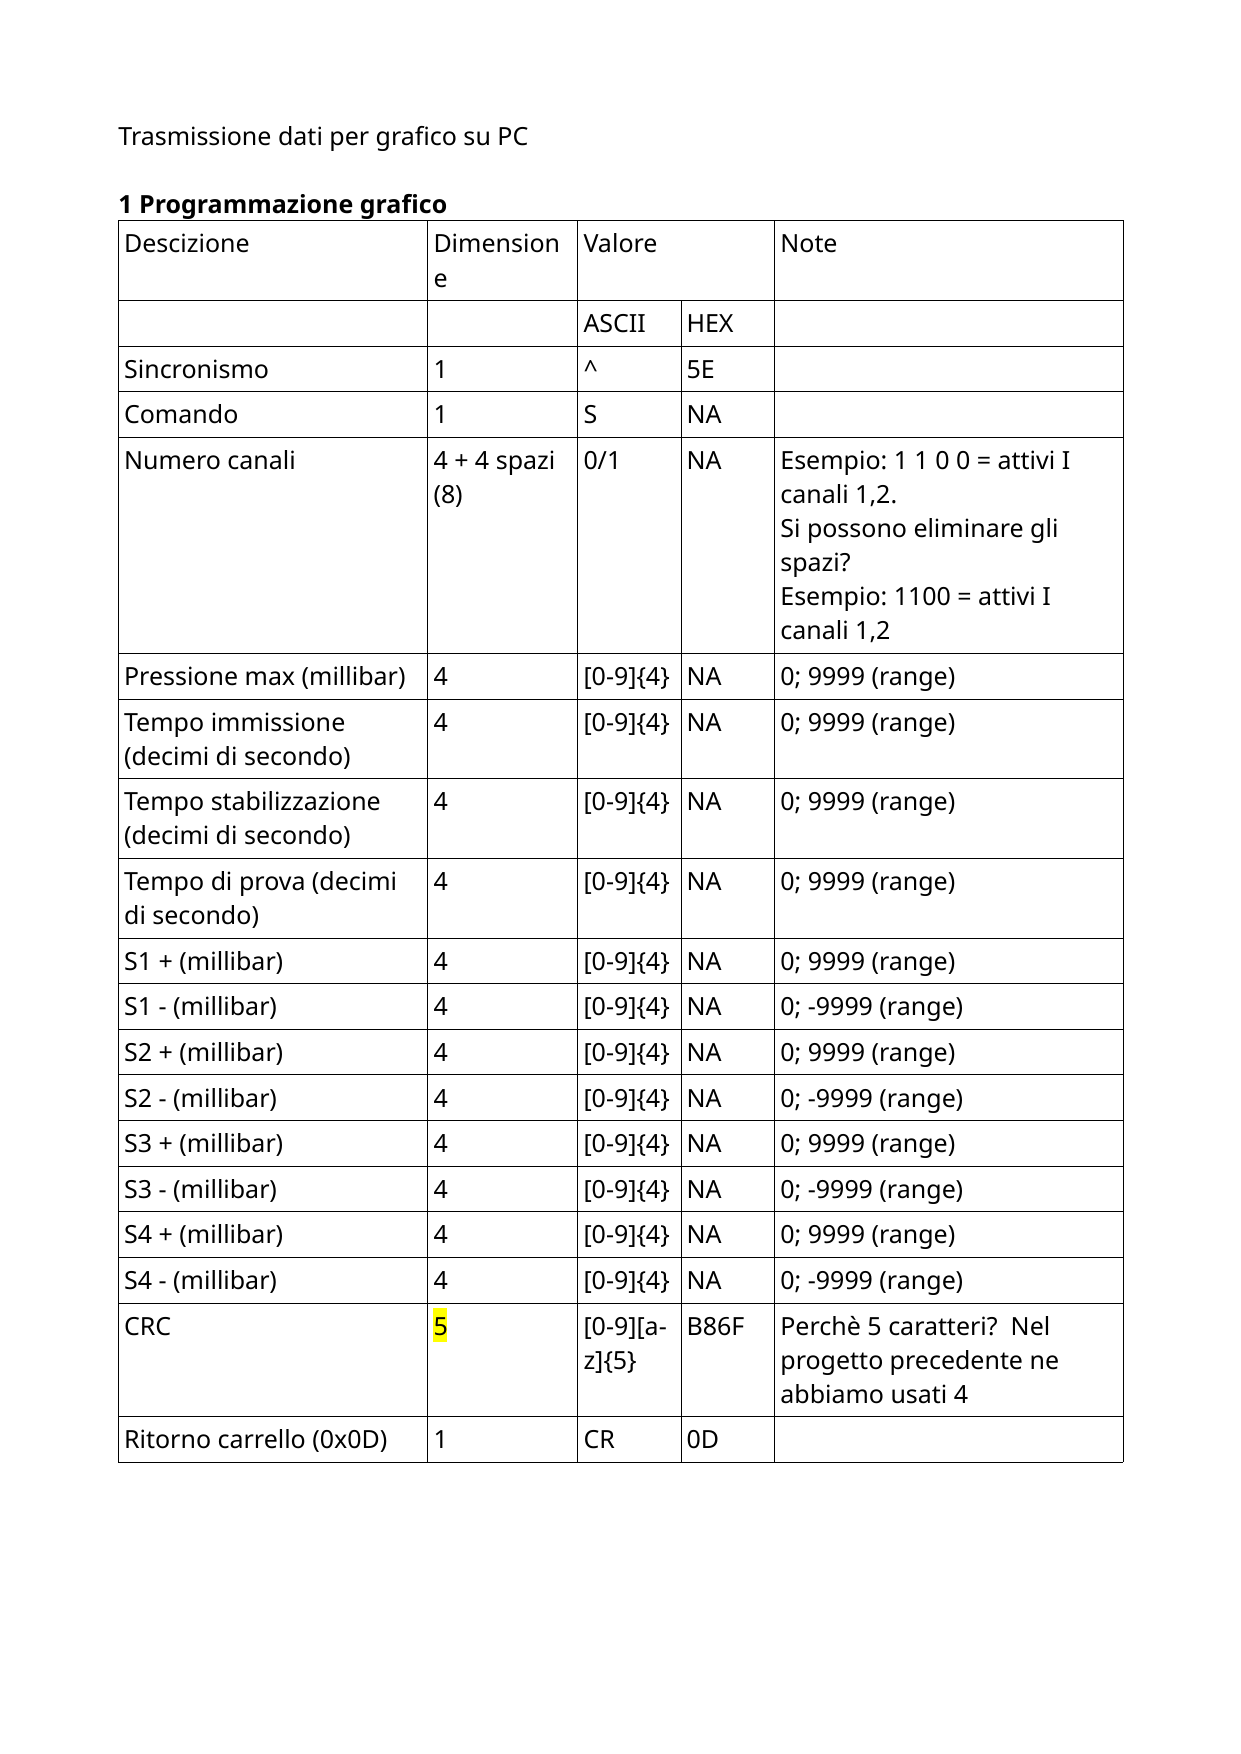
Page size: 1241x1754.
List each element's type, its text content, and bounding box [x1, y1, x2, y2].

table_cell [775, 392, 1123, 437]
table_cell NA [682, 1121, 774, 1166]
table_cell NA [682, 1167, 774, 1211]
table_cell Esempio: 1 1 0 0 = attivi I canali 1,2. Si possono eliminare gli spazi? Esempio: 1100 = attivi I canali 1,2 [775, 438, 1123, 653]
table_cell [0-9]{4} [578, 700, 681, 778]
table_cell [119, 301, 427, 346]
table_cell CR [578, 1417, 681, 1462]
table_cell S1 - (millibar) [119, 984, 427, 1029]
table_cell NA [682, 1075, 774, 1120]
table_cell 0; -9999 (range) [775, 1167, 1123, 1211]
table_cell Tempo immissione (decimi di secondo) [119, 700, 427, 778]
table_cell [428, 301, 577, 346]
table_cell HEX [682, 301, 774, 346]
table_cell ^ [578, 347, 681, 391]
table_cell ASCII [578, 301, 681, 346]
table_cell [0-9]{4} [578, 654, 681, 698]
table_cell 4 [428, 1075, 577, 1120]
table_cell 0; 9999 (range) [775, 1030, 1123, 1074]
table_cell 1 [428, 1417, 577, 1462]
table_header Valore [578, 221, 774, 300]
table_cell 5 [428, 1304, 577, 1416]
table_cell [0-9]{4} [578, 1167, 681, 1211]
table_cell NA [682, 939, 774, 983]
text Trasmissione dati per grafico su PC [118, 118, 1122, 152]
table_cell Comando [119, 392, 427, 437]
table_cell 0; -9999 (range) [775, 1258, 1123, 1302]
table_cell [775, 1417, 1123, 1462]
table_cell 4 [428, 1121, 577, 1166]
table_cell NA [682, 392, 774, 437]
table_cell 4 [428, 1030, 577, 1074]
table_header Note [775, 221, 1123, 300]
table_cell S [578, 392, 681, 437]
table_cell S2 + (millibar) [119, 1030, 427, 1074]
table_cell 0/1 [578, 438, 681, 653]
table_cell 0D [682, 1417, 774, 1462]
table_cell [0-9][a-z]{5} [578, 1304, 681, 1416]
table_cell S4 - (millibar) [119, 1258, 427, 1302]
table_cell 0; 9999 (range) [775, 654, 1123, 698]
table_cell NA [682, 1030, 774, 1074]
table_cell [0-9]{4} [578, 1212, 681, 1257]
table_cell 4 [428, 984, 577, 1029]
table_cell [0-9]{4} [578, 1075, 681, 1120]
table_cell [0-9]{4} [578, 1258, 681, 1302]
table_cell [775, 301, 1123, 346]
table_cell 5E [682, 347, 774, 391]
table_cell NA [682, 1212, 774, 1257]
table_cell [0-9]{4} [578, 779, 681, 858]
table_cell 0; 9999 (range) [775, 1121, 1123, 1166]
table_cell 0; 9999 (range) [775, 859, 1123, 937]
table_cell B86F [682, 1304, 774, 1416]
table_cell 4 [428, 1167, 577, 1211]
table_cell 4 [428, 700, 577, 778]
table_cell 0; 9999 (range) [775, 1212, 1123, 1257]
table_cell 4 + 4 spazi (8) [428, 438, 577, 653]
table_cell [0-9]{4} [578, 1121, 681, 1166]
table_cell S3 + (millibar) [119, 1121, 427, 1166]
table_cell NA [682, 654, 774, 698]
table_cell S3 - (millibar) [119, 1167, 427, 1211]
table_cell NA [682, 1258, 774, 1302]
table_cell CRC [119, 1304, 427, 1416]
table_cell 1 [428, 392, 577, 437]
table_header Dimensione [428, 221, 577, 300]
table_cell Perchè 5 caratteri? Nel progetto precedente ne abbiamo usati 4 [775, 1304, 1123, 1416]
table_cell NA [682, 700, 774, 778]
table_cell S2 - (millibar) [119, 1075, 427, 1120]
table_header Descizione [119, 221, 427, 300]
table_cell S4 + (millibar) [119, 1212, 427, 1257]
table_cell 4 [428, 939, 577, 983]
table_cell [0-9]{4} [578, 984, 681, 1029]
table_cell Pressione max (millibar) [119, 654, 427, 698]
table_cell 4 [428, 859, 577, 937]
table_cell 0; 9999 (range) [775, 779, 1123, 858]
table_cell [0-9]{4} [578, 1030, 681, 1074]
table_cell 1 [428, 347, 577, 391]
table_cell NA [682, 779, 774, 858]
table_cell 4 [428, 1258, 577, 1302]
table_cell [0-9]{4} [578, 939, 681, 983]
table_cell 0; 9999 (range) [775, 939, 1123, 983]
table_cell NA [682, 859, 774, 937]
table_cell 4 [428, 654, 577, 698]
table_cell S1 + (millibar) [119, 939, 427, 983]
table_cell 4 [428, 779, 577, 858]
text 1 Programmazione grafico [118, 186, 1122, 220]
table_cell 0; -9999 (range) [775, 1075, 1123, 1120]
table_cell Tempo stabilizzazione (decimi di secondo) [119, 779, 427, 858]
table_cell NA [682, 438, 774, 653]
table_cell Sincronismo [119, 347, 427, 391]
table_cell 0; -9999 (range) [775, 984, 1123, 1029]
table_cell [775, 347, 1123, 391]
table_cell 4 [428, 1212, 577, 1257]
table_cell Ritorno carrello (0x0D) [119, 1417, 427, 1462]
table_cell Numero canali [119, 438, 427, 653]
table_cell Tempo di prova (decimi di secondo) [119, 859, 427, 937]
table_cell [0-9]{4} [578, 859, 681, 937]
table_cell NA [682, 984, 774, 1029]
table_cell 0; 9999 (range) [775, 700, 1123, 778]
